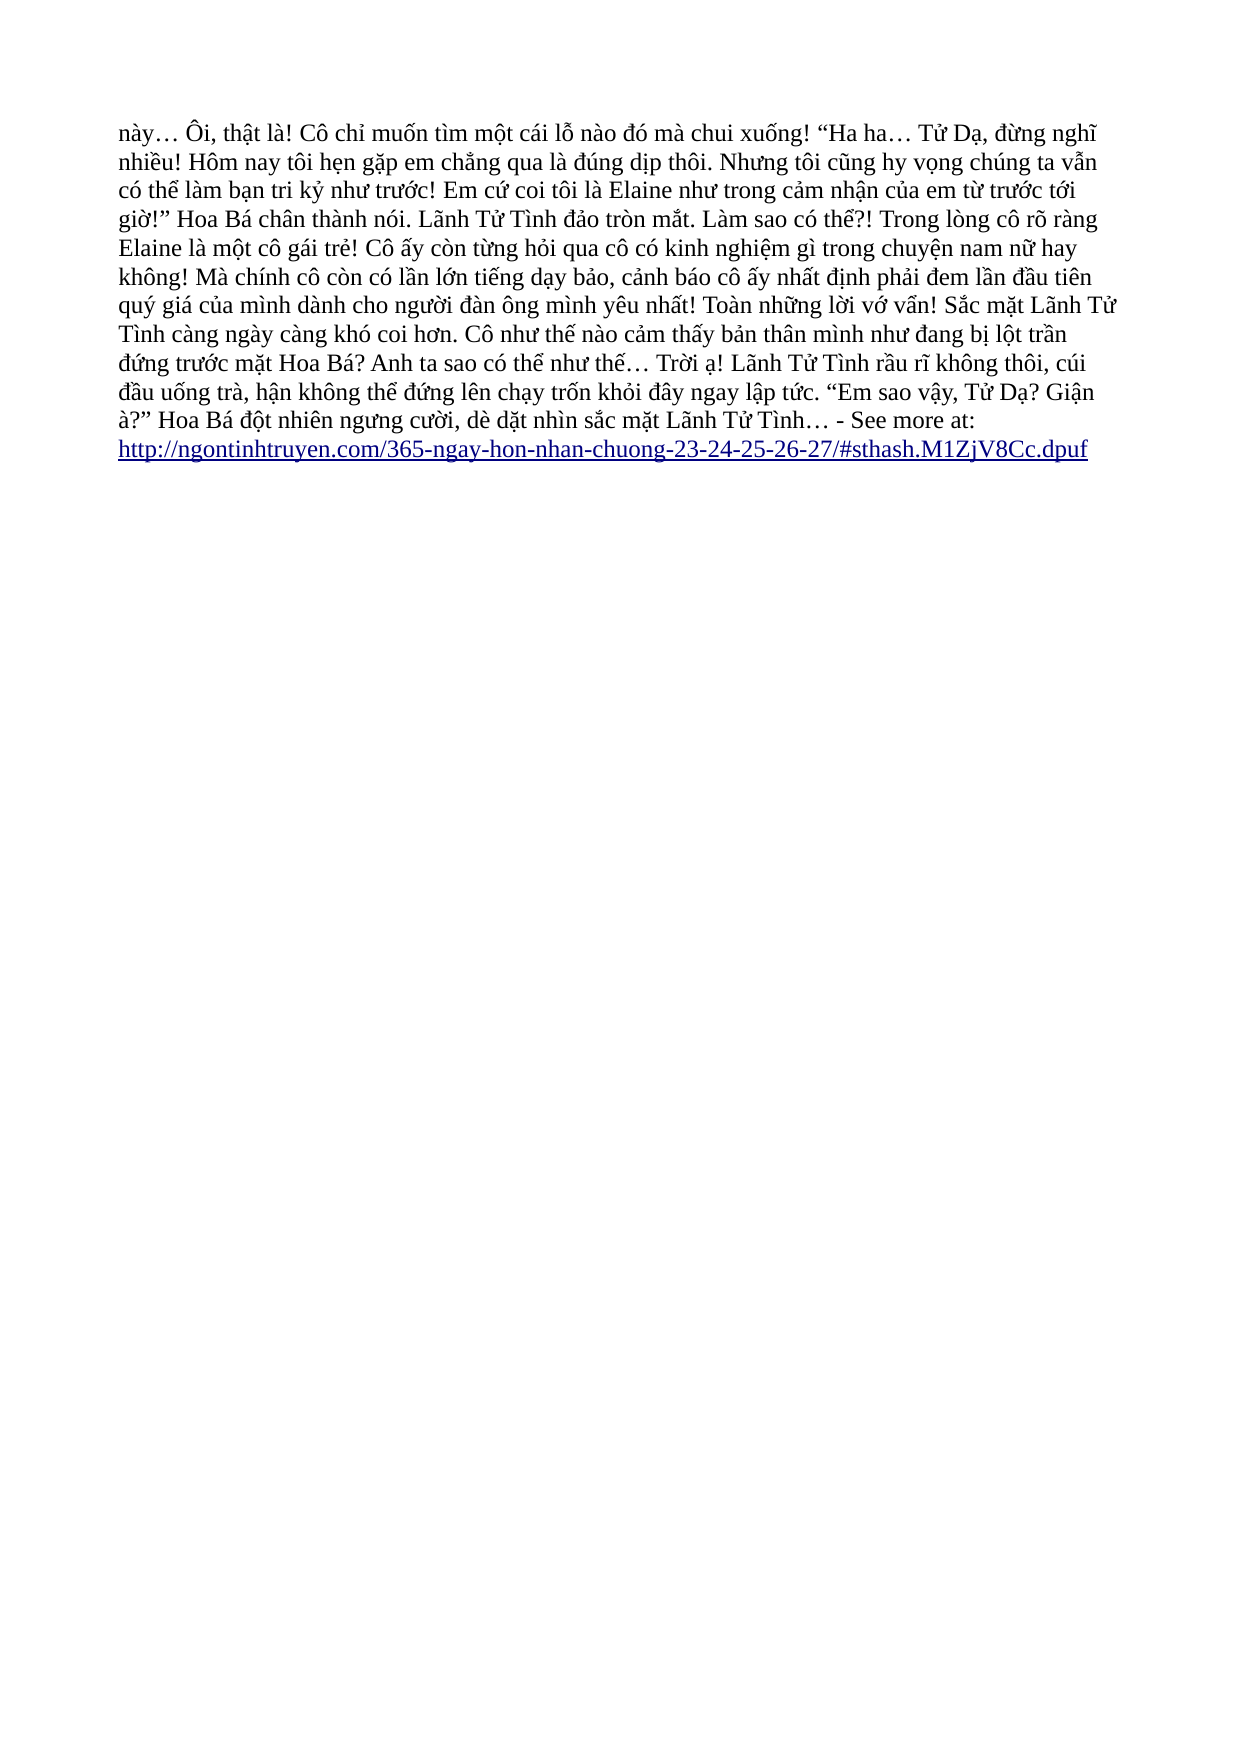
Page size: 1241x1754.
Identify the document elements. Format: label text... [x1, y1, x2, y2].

text này… Ôi, thật là! Cô chỉ muốn tìm một cái lỗ nào đó mà chui xuống! “Ha ha… Tử Dạ, đừng nghĩ nhiều! Hôm nay tôi hẹn gặp em chẳng qua là đúng dịp thôi. Nhưng tôi cũng hy vọng chúng ta vẫn có thể làm bạn tri kỷ như trước! Em cứ coi tôi là Elaine như trong cảm nhận của em từ trước tới giờ!” Hoa Bá chân thành nói. Lãnh Tử Tình đảo tròn mắt. Làm sao có thể?! Trong lòng cô rõ ràng Elaine là một cô gái trẻ! Cô ấy còn từng hỏi qua cô có kinh nghiệm gì trong chuyện nam nữ hay không! Mà chính cô còn có lần lớn tiếng dạy bảo, cảnh báo cô ấy nhất định phải đem lần đầu tiên quý giá của mình dành cho người đàn ông mình yêu nhất! Toàn những lời vớ vẩn! Sắc mặt Lãnh Tử Tình càng ngày càng khó coi hơn. Cô như thế nào cảm thấy bản thân mình như đang bị lột trần đứng trước mặt Hoa Bá? Anh ta sao có thể như thế… Trời ạ! Lãnh Tử Tình rầu rĩ không thôi, cúi đầu uống trà, hận không thể đứng lên chạy trốn khỏi đây ngay lập tức. “Em sao vậy, Tử Dạ? Giận à?” Hoa Bá đột nhiên ngưng cười, dè dặt nhìn sắc mặt Lãnh Tử Tình… - See more at: http://ngontinhtruyen.com/365-ngay-hon-nhan-chuong-23-24-25-26-27/#sthash.M1ZjV8Cc.dpuf [118, 118, 1122, 463]
